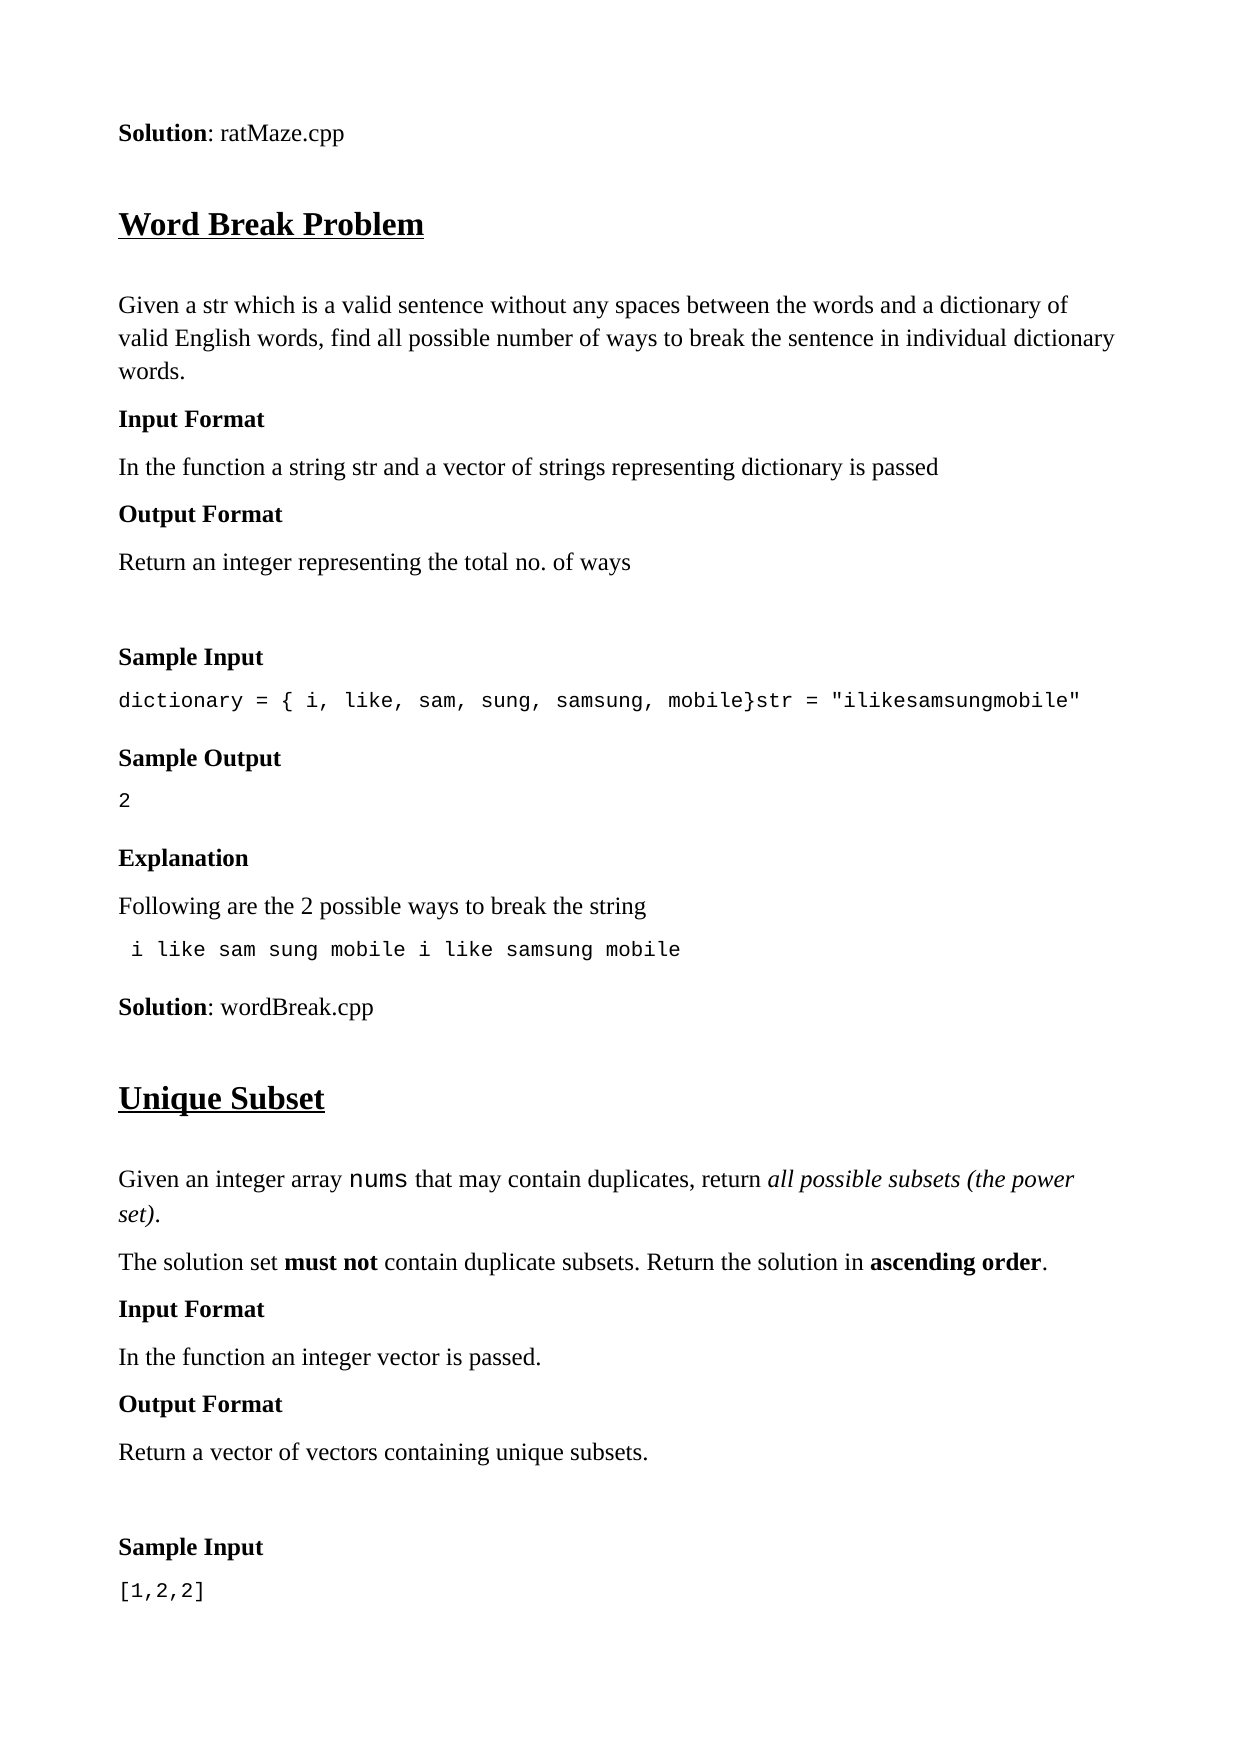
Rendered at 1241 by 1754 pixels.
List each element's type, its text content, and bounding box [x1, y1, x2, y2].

text Output Format [118, 499, 1122, 528]
text Sample Output [118, 743, 1122, 771]
text i like sam sung mobile i like samsung mobile [118, 939, 1122, 962]
text Input Format [118, 1294, 1122, 1323]
text Input Format [118, 404, 1122, 433]
text Sample Input [118, 642, 1122, 671]
text In the function an integer vector is passed. [118, 1342, 1122, 1371]
text Following are the 2 possible ways to break the string [118, 891, 1122, 920]
text Return an integer representing the total no. of ways [118, 547, 1122, 576]
text Given a str which is a valid sentence without any spaces between the words and a dictionary of valid English words, find all possible number of ways to break the sentence in individual dictionary words. [118, 290, 1122, 385]
text 2 [118, 790, 1122, 814]
text In the function a string str and a vector of strings representing dictionary is passed [118, 452, 1122, 480]
text Word Break Problem [118, 204, 1122, 243]
text dictionary = { i, like, sam, sung, samsung, mobile}str = "ilikesamsungmobile" [118, 689, 1122, 713]
text Solution: wordBreak.cpp [118, 992, 1122, 1021]
text Return a vector of vectors containing unique subsets. [118, 1437, 1122, 1466]
text Solution: ratMaze.cpp [118, 118, 1122, 147]
text Unique Subset [118, 1078, 1122, 1116]
text [1,2,2] [118, 1580, 1122, 1603]
text The solution set must not contain duplicate subsets. Return the solution in ascending order. [118, 1247, 1122, 1275]
text Explanation [118, 843, 1122, 872]
text Sample Input [118, 1532, 1122, 1561]
text Given an integer array nums that may contain duplicates, return all possible subsets (the power set). [118, 1164, 1122, 1228]
text Output Format [118, 1389, 1122, 1418]
